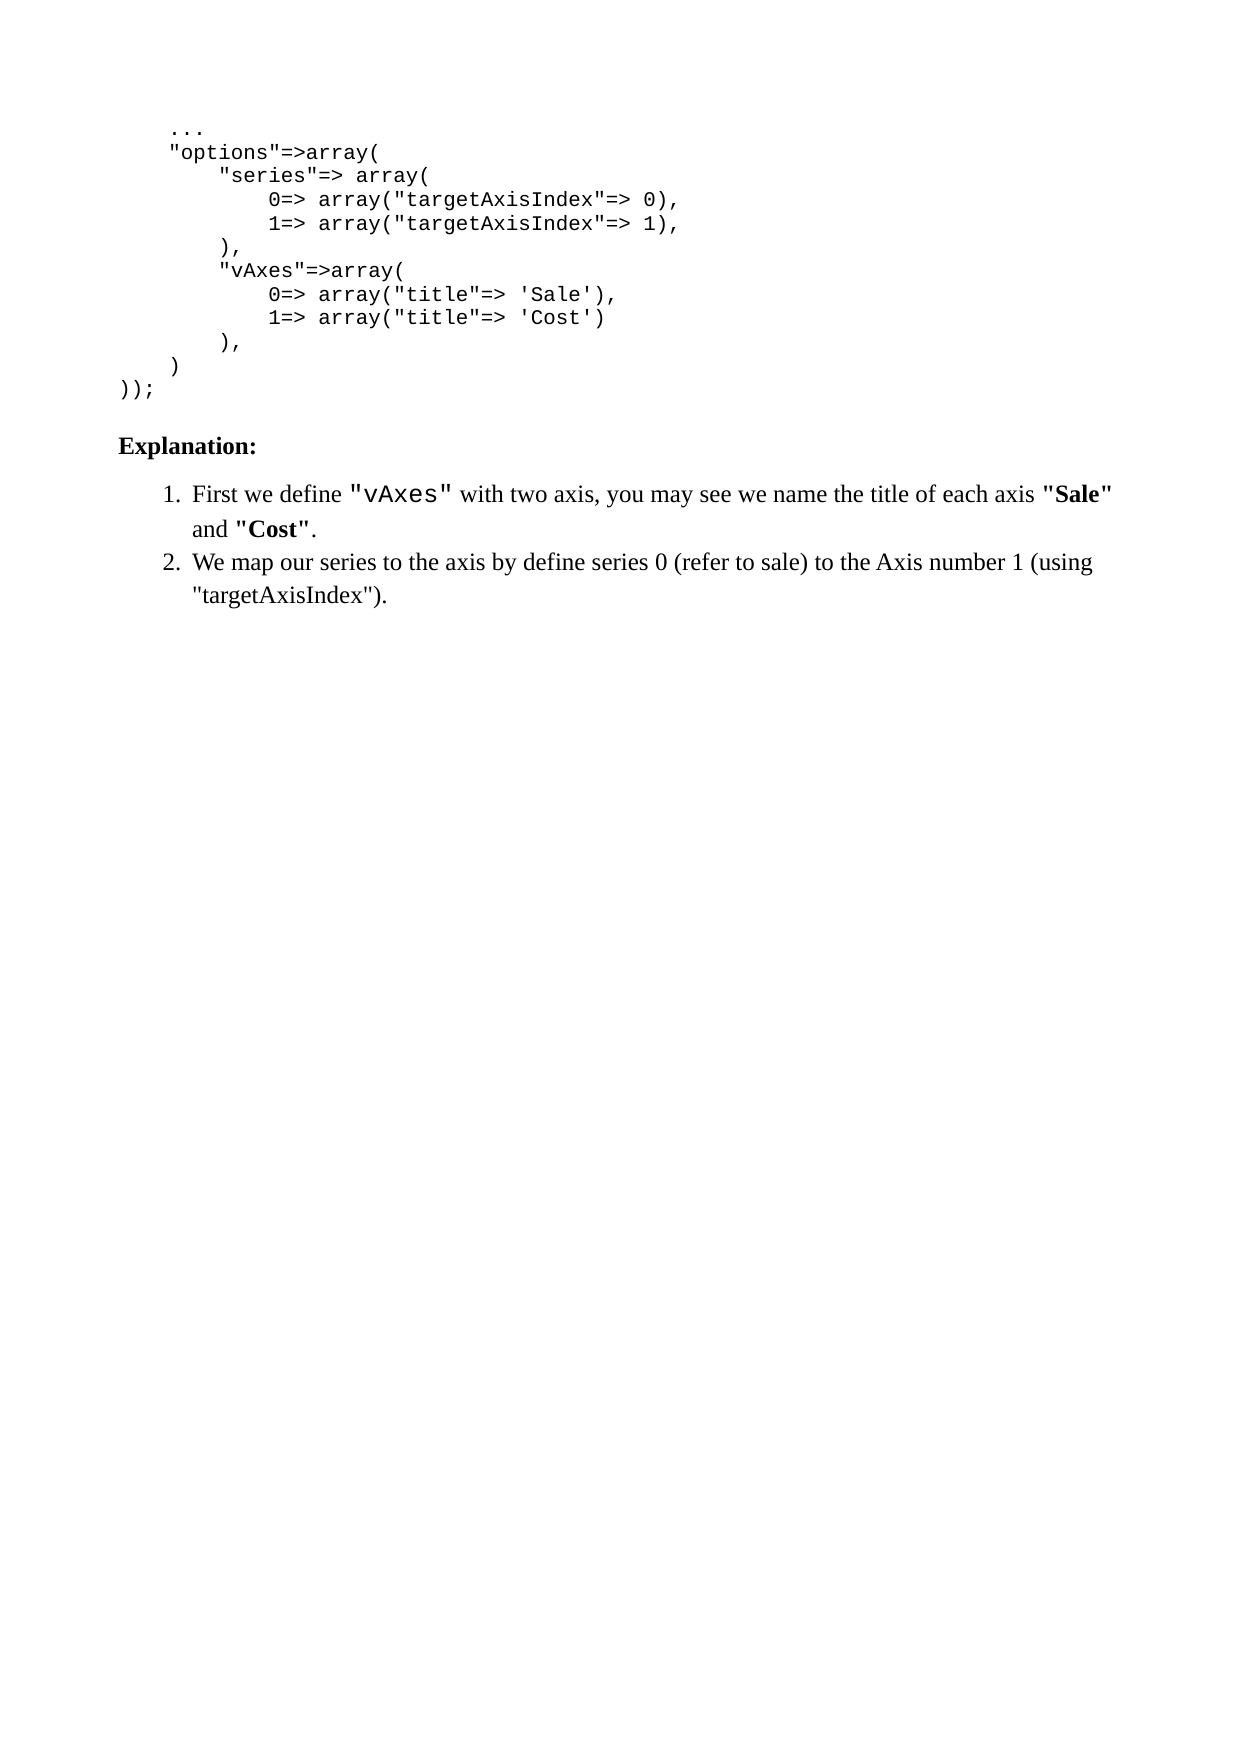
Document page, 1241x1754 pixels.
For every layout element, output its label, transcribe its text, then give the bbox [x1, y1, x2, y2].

text "options"=>array( [118, 142, 1122, 165]
text Explanation: [118, 431, 1122, 460]
text 0=> array("title"=> 'Sale'), [118, 284, 1122, 307]
text ... [118, 118, 1122, 142]
list First we define "vAxes" with two axis, you may see we name the title of each axis "Sale" and "Cost". [162, 479, 1122, 543]
text 1=> array("title"=> 'Cost') [118, 307, 1122, 331]
text )); [118, 378, 1122, 402]
text "series"=> array( [118, 165, 1122, 189]
text 1=> array("targetAxisIndex"=> 1), [118, 213, 1122, 236]
text "vAxes"=>array( [118, 260, 1122, 284]
text ) [118, 354, 1122, 378]
list We map our series to the axis by define series 0 (refer to sale) to the Axis number 1 (using "targetAxisIndex"). [162, 547, 1122, 609]
text ), [118, 236, 1122, 260]
text ), [118, 331, 1122, 354]
text 0=> array("targetAxisIndex"=> 0), [118, 189, 1122, 213]
